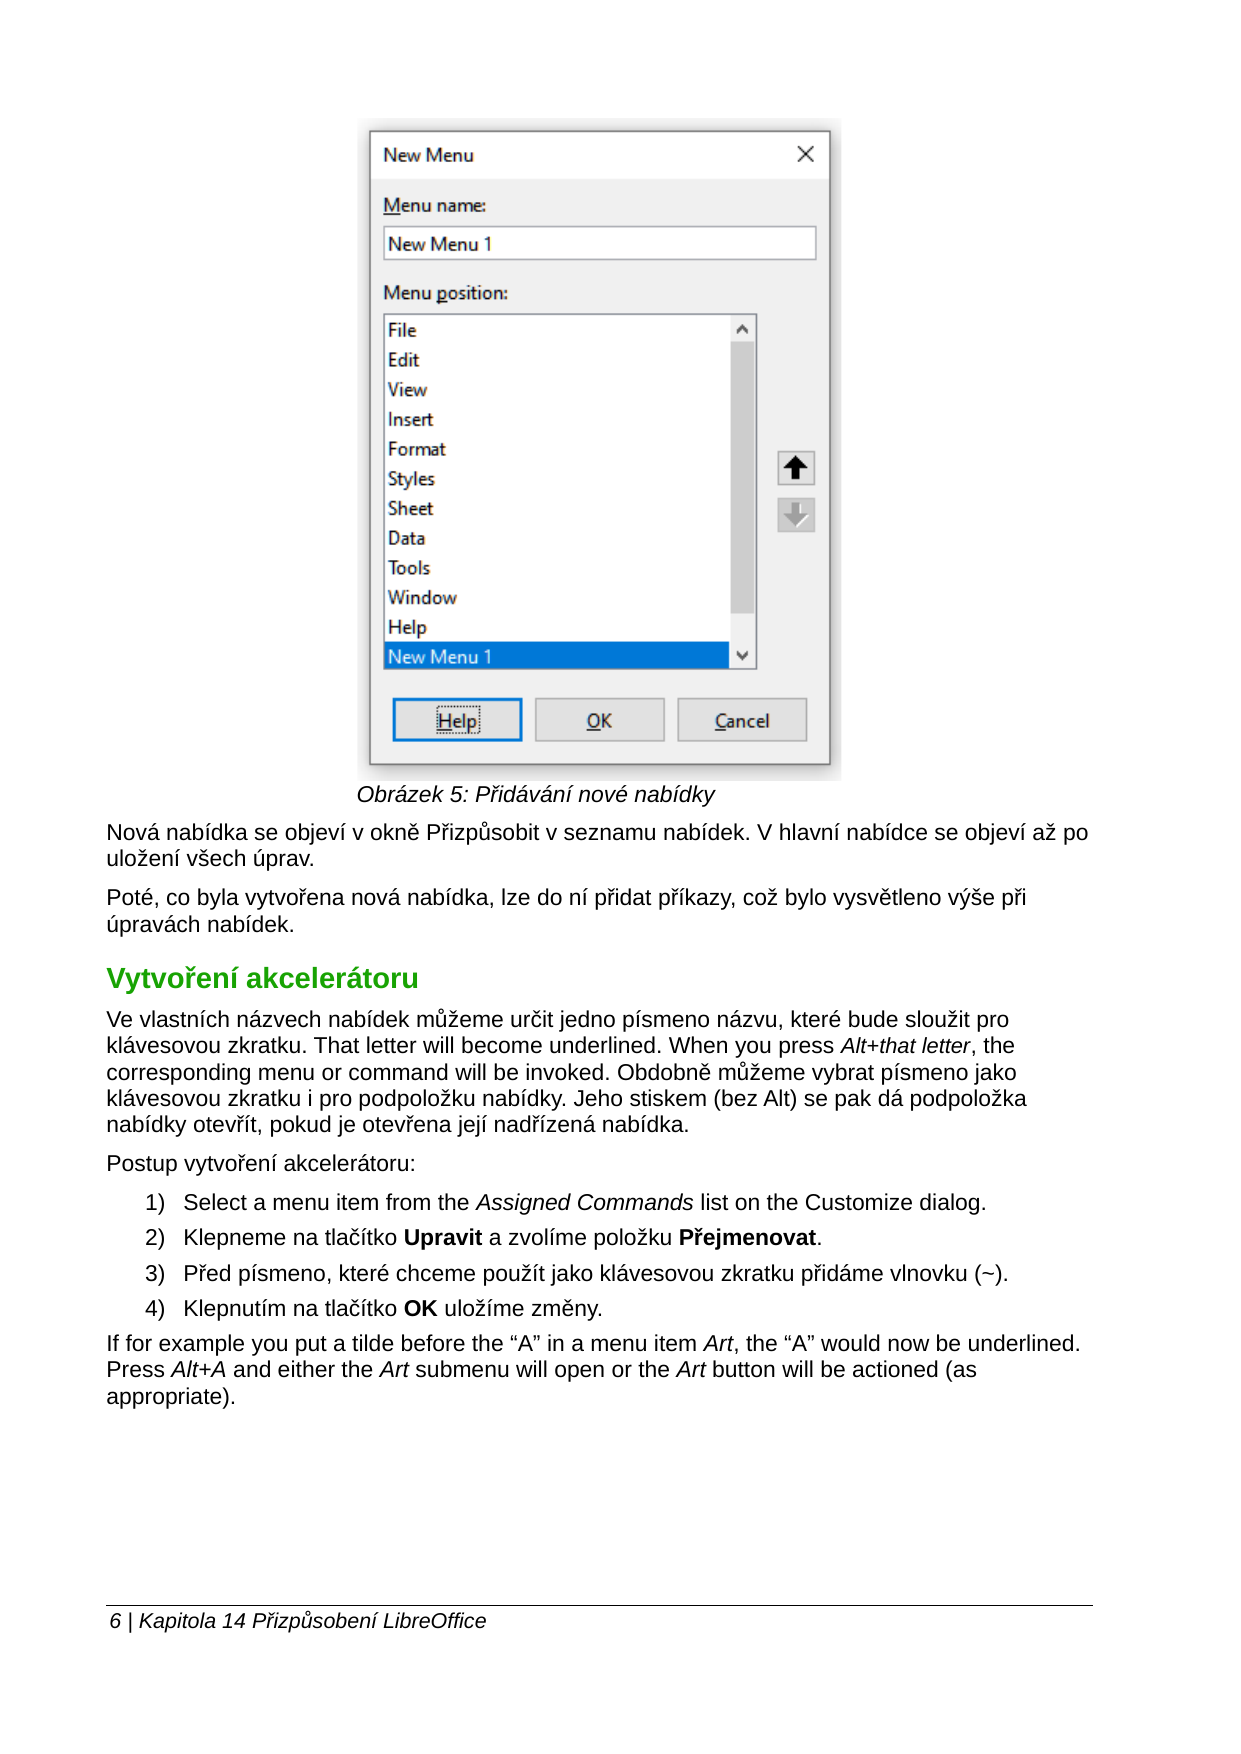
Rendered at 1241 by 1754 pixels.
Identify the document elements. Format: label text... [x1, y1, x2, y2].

list Select a menu item from the Assigned Commands list on the Customize dialog. [165, 1189, 1093, 1215]
text If for example you put a tilde before the “A” in a menu item Art, the “A” would now be underlined. Press Alt+A and either the Art submenu will open or the Art button will be actioned (as appropriate). [106, 1330, 1093, 1409]
picture [357, 118, 842, 781]
list Postup vytvoření akcelerátoru: [106, 1150, 1093, 1177]
text Obrázek 5: Přidávání nové nabídky [356, 118, 842, 807]
list Klepnutím na tlačítko OK uložíme změny. [165, 1295, 1093, 1321]
text Nová nabídka se objeví v okně Přizpůsobit v seznamu nabídek. V hlavní nabídce se objeví až po uložení všech úprav. [106, 819, 1093, 872]
subtitle Vytvoření akcelerátoru [106, 961, 1093, 994]
text Ve vlastních názvech nabídek můžeme určit jedno písmeno názvu, které bude sloužit pro klávesovou zkratku. That letter will become underlined. When you press Alt+that letter, the corresponding menu or command will be invoked. Obdobně můžeme vybrat písmeno jako klávesovou zkratku i pro podpoložku nabídky. Jeho stiskem (bez Alt) se pak dá podpoložka nabídky otevřít, pokud je otevřena její nadřízená nabídka. [106, 1006, 1093, 1138]
text Poté, co byla vytvořena nová nabídka, lze do ní přidat příkazy, což bylo vysvětleno výše při úpravách nabídek. [106, 884, 1093, 937]
list Před písmeno, které chceme použít jako klávesovou zkratku přidáme vlnovku (~). [165, 1259, 1093, 1286]
list Klepneme na tlačítko Upravit a zvolíme položku Přejmenovat. [165, 1224, 1093, 1251]
